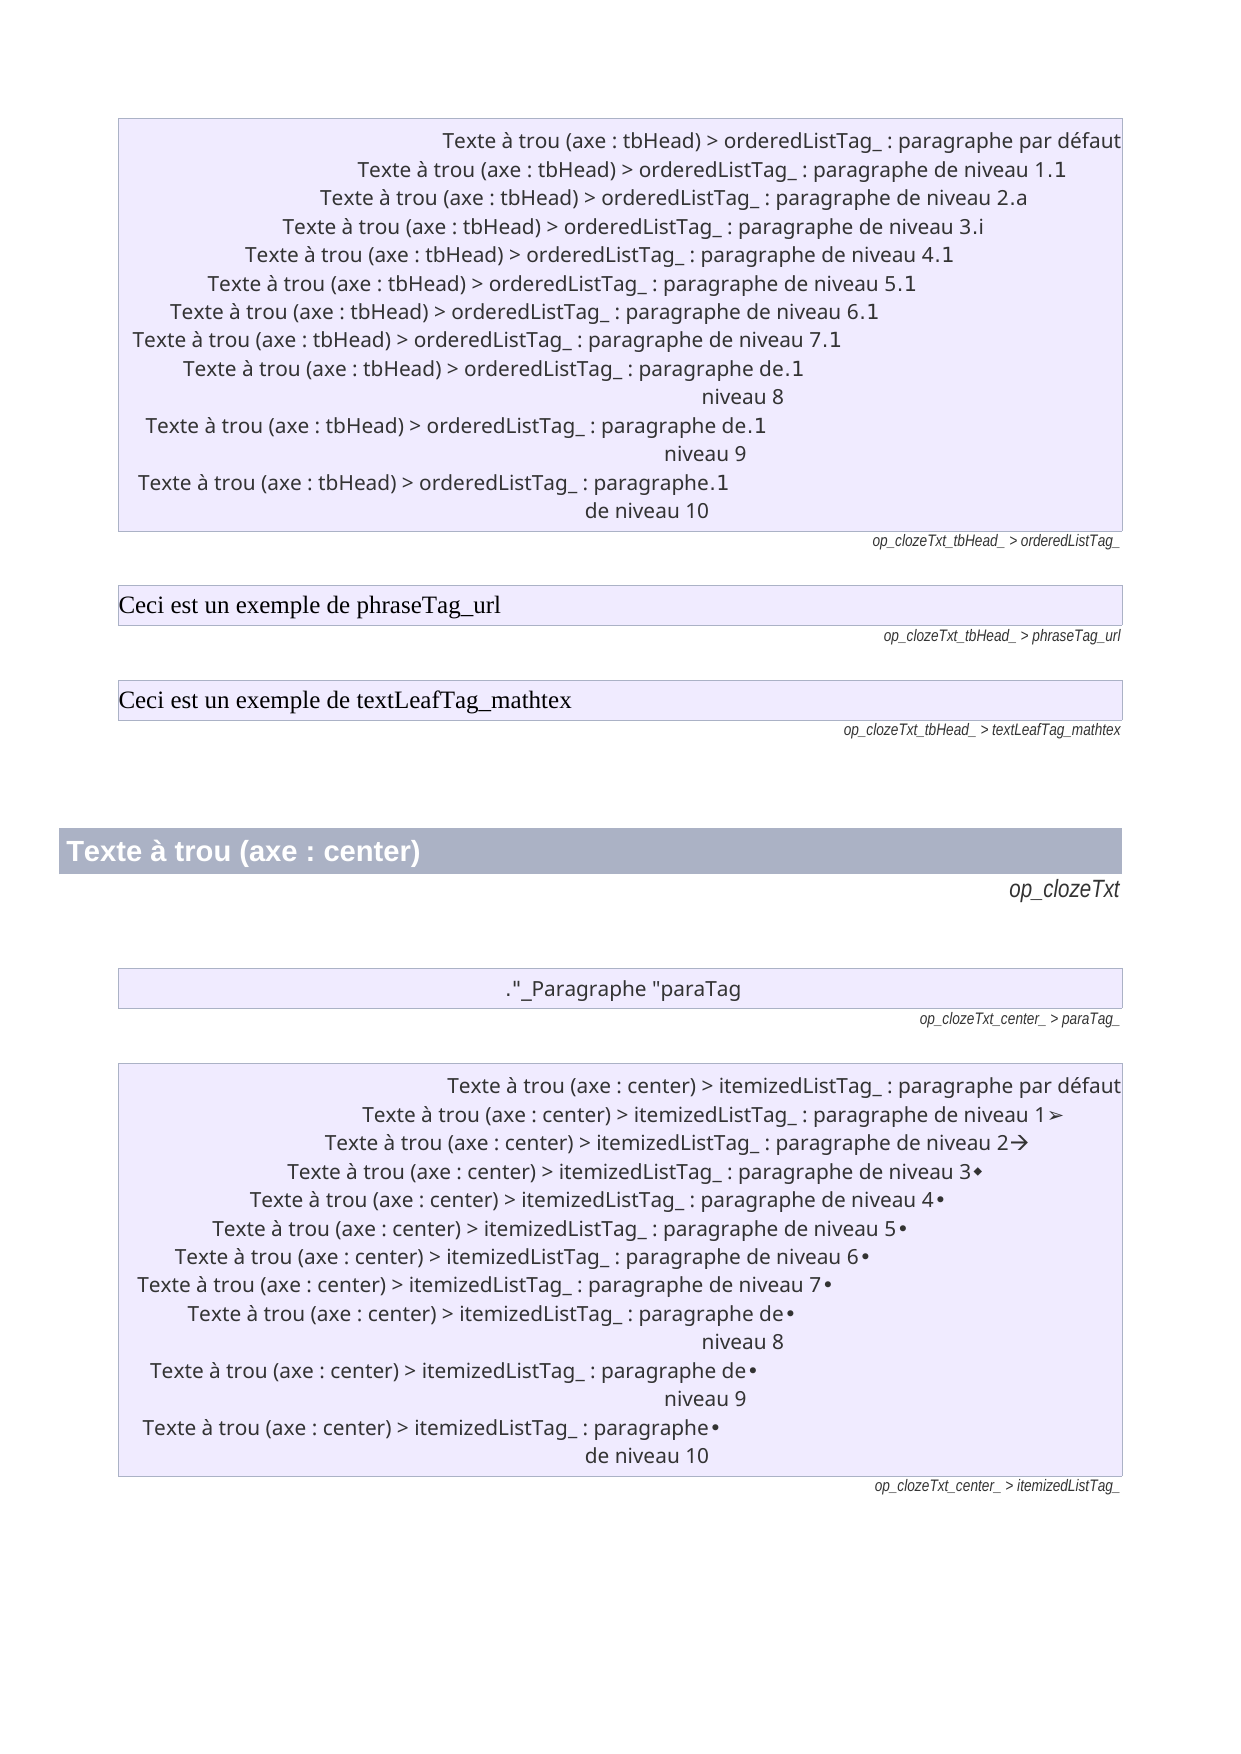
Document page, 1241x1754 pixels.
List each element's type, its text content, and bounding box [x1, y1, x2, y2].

title op_clozeTxt_tbHead_ > textLeafTag_mathtex [118, 721, 1122, 739]
table_header Ceci est un exemple de phraseTag_url [119, 586, 1122, 625]
table_header Ceci est un exemple de textLeafTag_mathtex [119, 681, 1122, 720]
title Texte à trou (axe : center) [60, 829, 1122, 873]
subtitle op_clozeTxt [118, 874, 1122, 903]
table_header Texte à trou (axe : center) > itemizedListTag_ : paragraphe par défaut Texte à trou (axe : center) > itemizedListTag_ : paragraphe de niveau 1 Texte à trou (axe : center) > itemizedListTag_ : paragraphe de niveau 2 Texte à trou (axe : center) > itemizedListTag_ : paragraphe de niveau 3 Texte à trou (axe : center) > itemizedListTag_ : paragraphe de niveau 4 Texte à trou (axe : center) > itemizedListTag_ : paragraphe de niveau 5 Texte à trou (axe : center) > itemizedListTag_ : paragraphe de niveau 6 Texte à trou (axe : center) > itemizedListTag_ : paragraphe de niveau 7 Texte à trou (axe : center) > itemizedListTag_ : paragraphe de niveau 8 Texte à trou (axe : center) > itemizedListTag_ : paragraphe de niveau 9 Texte à trou (axe : center) > itemizedListTag_ : paragraphe de niveau 10 [119, 1064, 1122, 1476]
table_header Texte à trou (axe : tbHead) > orderedListTag_ : paragraphe par défaut Texte à trou (axe : tbHead) > orderedListTag_ : paragraphe de niveau 1 Texte à trou (axe : tbHead) > orderedListTag_ : paragraphe de niveau 2 Texte à trou (axe : tbHead) > orderedListTag_ : paragraphe de niveau 3 Texte à trou (axe : tbHead) > orderedListTag_ : paragraphe de niveau 4 Texte à trou (axe : tbHead) > orderedListTag_ : paragraphe de niveau 5 Texte à trou (axe : tbHead) > orderedListTag_ : paragraphe de niveau 6 Texte à trou (axe : tbHead) > orderedListTag_ : paragraphe de niveau 7 Texte à trou (axe : tbHead) > orderedListTag_ : paragraphe de niveau 8 Texte à trou (axe : tbHead) > orderedListTag_ : paragraphe de niveau 9 Texte à trou (axe : tbHead) > orderedListTag_ : paragraphe de niveau 10 [119, 119, 1122, 531]
table_header Paragraphe "paraTag_". [119, 969, 1122, 1008]
title op_clozeTxt_center_ > paraTag_ [118, 1009, 1122, 1028]
title op_clozeTxt_center_ > itemizedListTag_ [118, 1477, 1122, 1495]
title op_clozeTxt_tbHead_ > orderedListTag_ [118, 532, 1122, 550]
title op_clozeTxt_tbHead_ > phraseTag_url [118, 626, 1122, 644]
